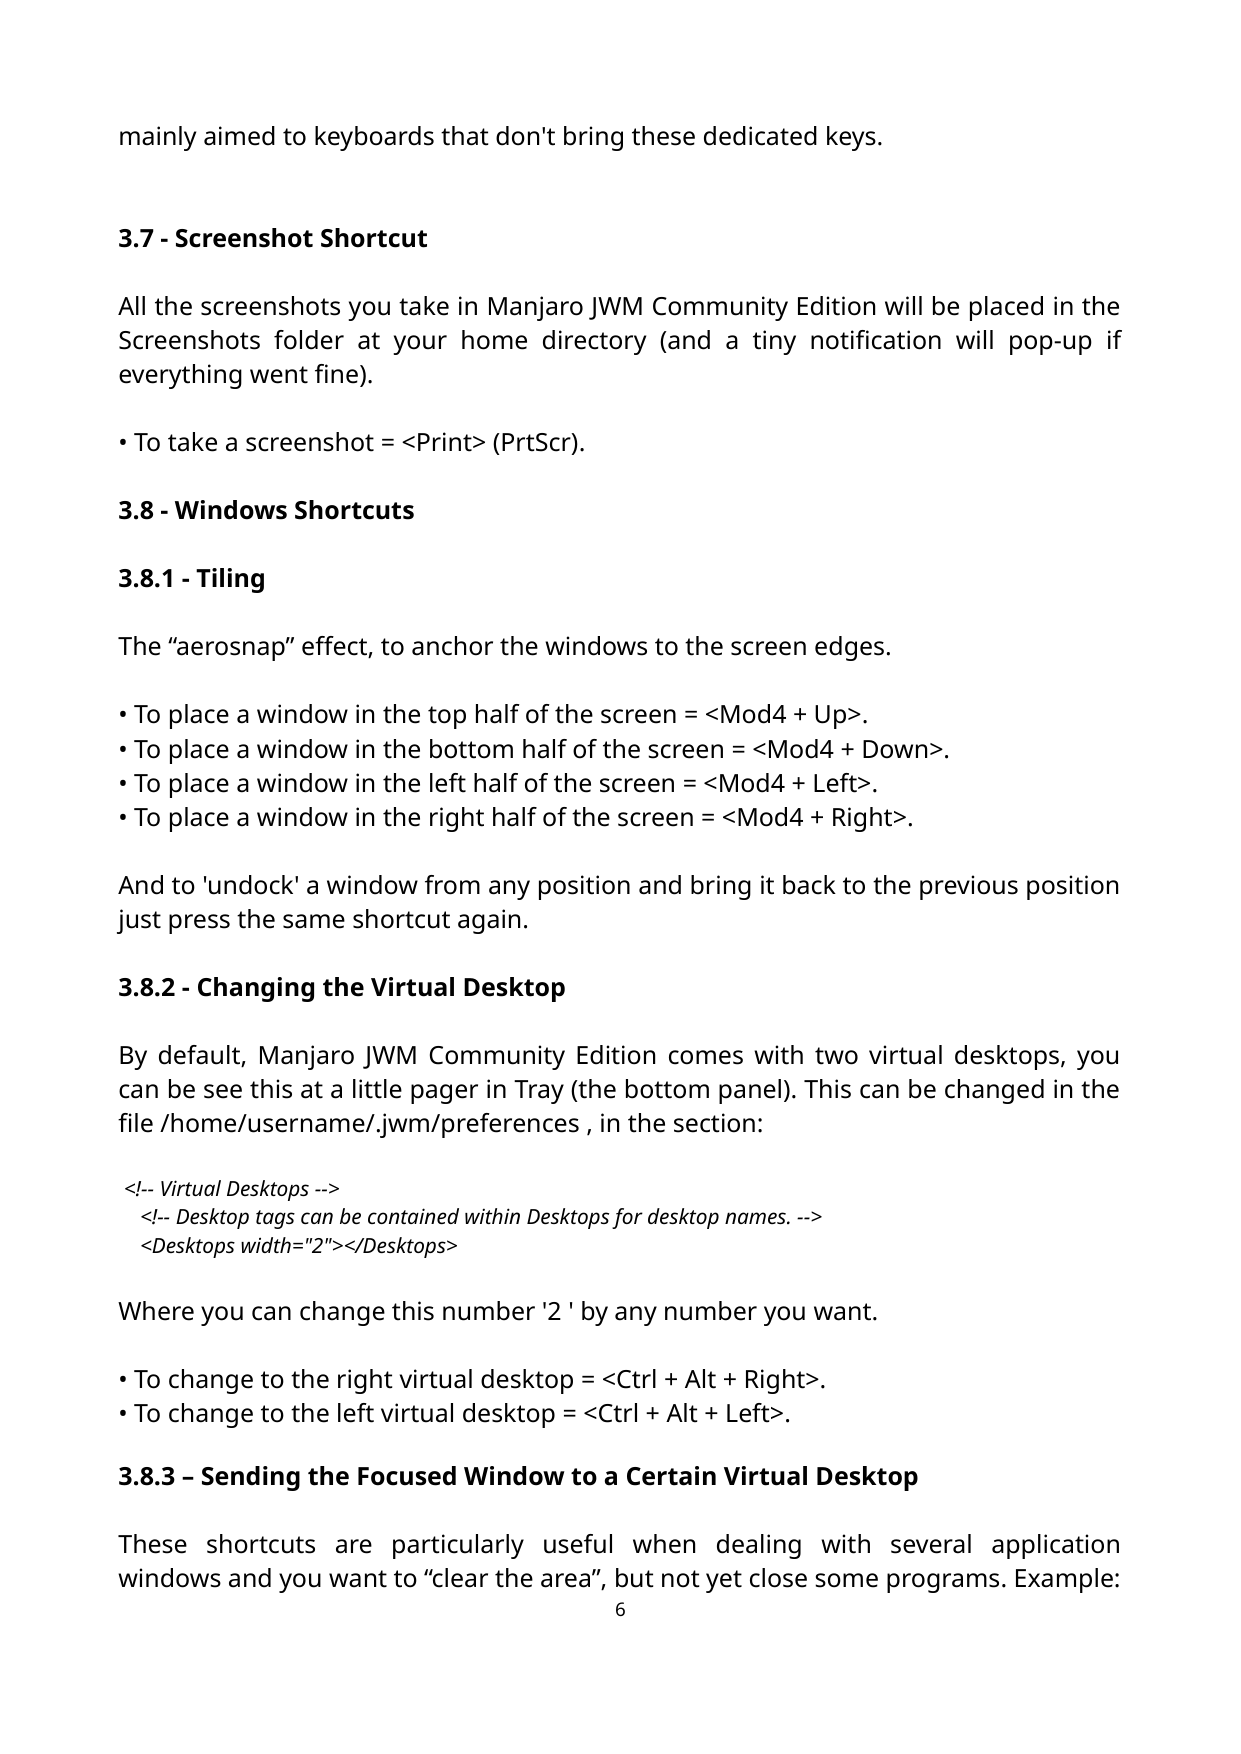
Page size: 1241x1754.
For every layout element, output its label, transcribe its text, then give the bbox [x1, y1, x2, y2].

text <!-- Virtual Desktops --> [118, 1174, 1122, 1202]
text • To place a window in the top half of the screen = <Mod4 + Up>. [118, 697, 1122, 731]
text • To place a window in the bottom half of the screen = <Mod4 + Down>. [118, 731, 1122, 765]
subtitle 3.8 - Windows Shortcuts [118, 493, 1122, 527]
text Where you can change this number '2 ' by any number you want. [118, 1293, 1122, 1327]
text By default, Manjaro JWM Community Edition comes with two virtual desktops, you can be see this at a little pager in Tray (the bottom panel). This can be changed in the file /home/username/.jwm/preferences , in the section: [118, 1038, 1122, 1140]
text These shortcuts are particularly useful when dealing with several application windows and you want to “clear the area”, but not yet close some programs. Example: [118, 1527, 1122, 1595]
text <!-- Desktop tags can be contained within Desktops for desktop names. --> [118, 1202, 1122, 1231]
text • To change to the left virtual desktop = <Ctrl + Alt + Left>. [118, 1396, 1122, 1430]
text And to 'undock' a window from any position and bring it back to the previous position just press the same shortcut again. [118, 867, 1122, 936]
text All the screenshots you take in Manjaro JWM Community Edition will be placed in the Screenshots folder at your home directory (and a tiny notification will pop-up if everything went fine). [118, 288, 1122, 391]
text • To place a window in the left half of the screen = <Mod4 + Left>. [118, 765, 1122, 799]
subtitle 3.7 - Screenshot Shortcut [118, 220, 1122, 254]
text • To place a window in the right half of the screen = <Mod4 + Right>. [118, 799, 1122, 833]
text mainly aimed to keyboards that don't bring these dedicated keys. [118, 118, 1122, 152]
text The “aerosnap” effect, to anchor the windows to the screen edges. [118, 629, 1122, 663]
text <Desktops width="2"></Desktops> [118, 1231, 1122, 1259]
text • To change to the right virtual desktop = <Ctrl + Alt + Right>. [118, 1362, 1122, 1396]
text • To take a screenshot = <Print> (PrtScr). [118, 425, 1122, 459]
subtitle 3.8.2 - Changing the Virtual Desktop [118, 970, 1122, 1004]
subtitle 3.8.1 - Tiling [118, 561, 1122, 595]
subtitle 3.8.3 – Sending the Focused Window to a Certain Virtual Desktop [118, 1458, 1122, 1492]
